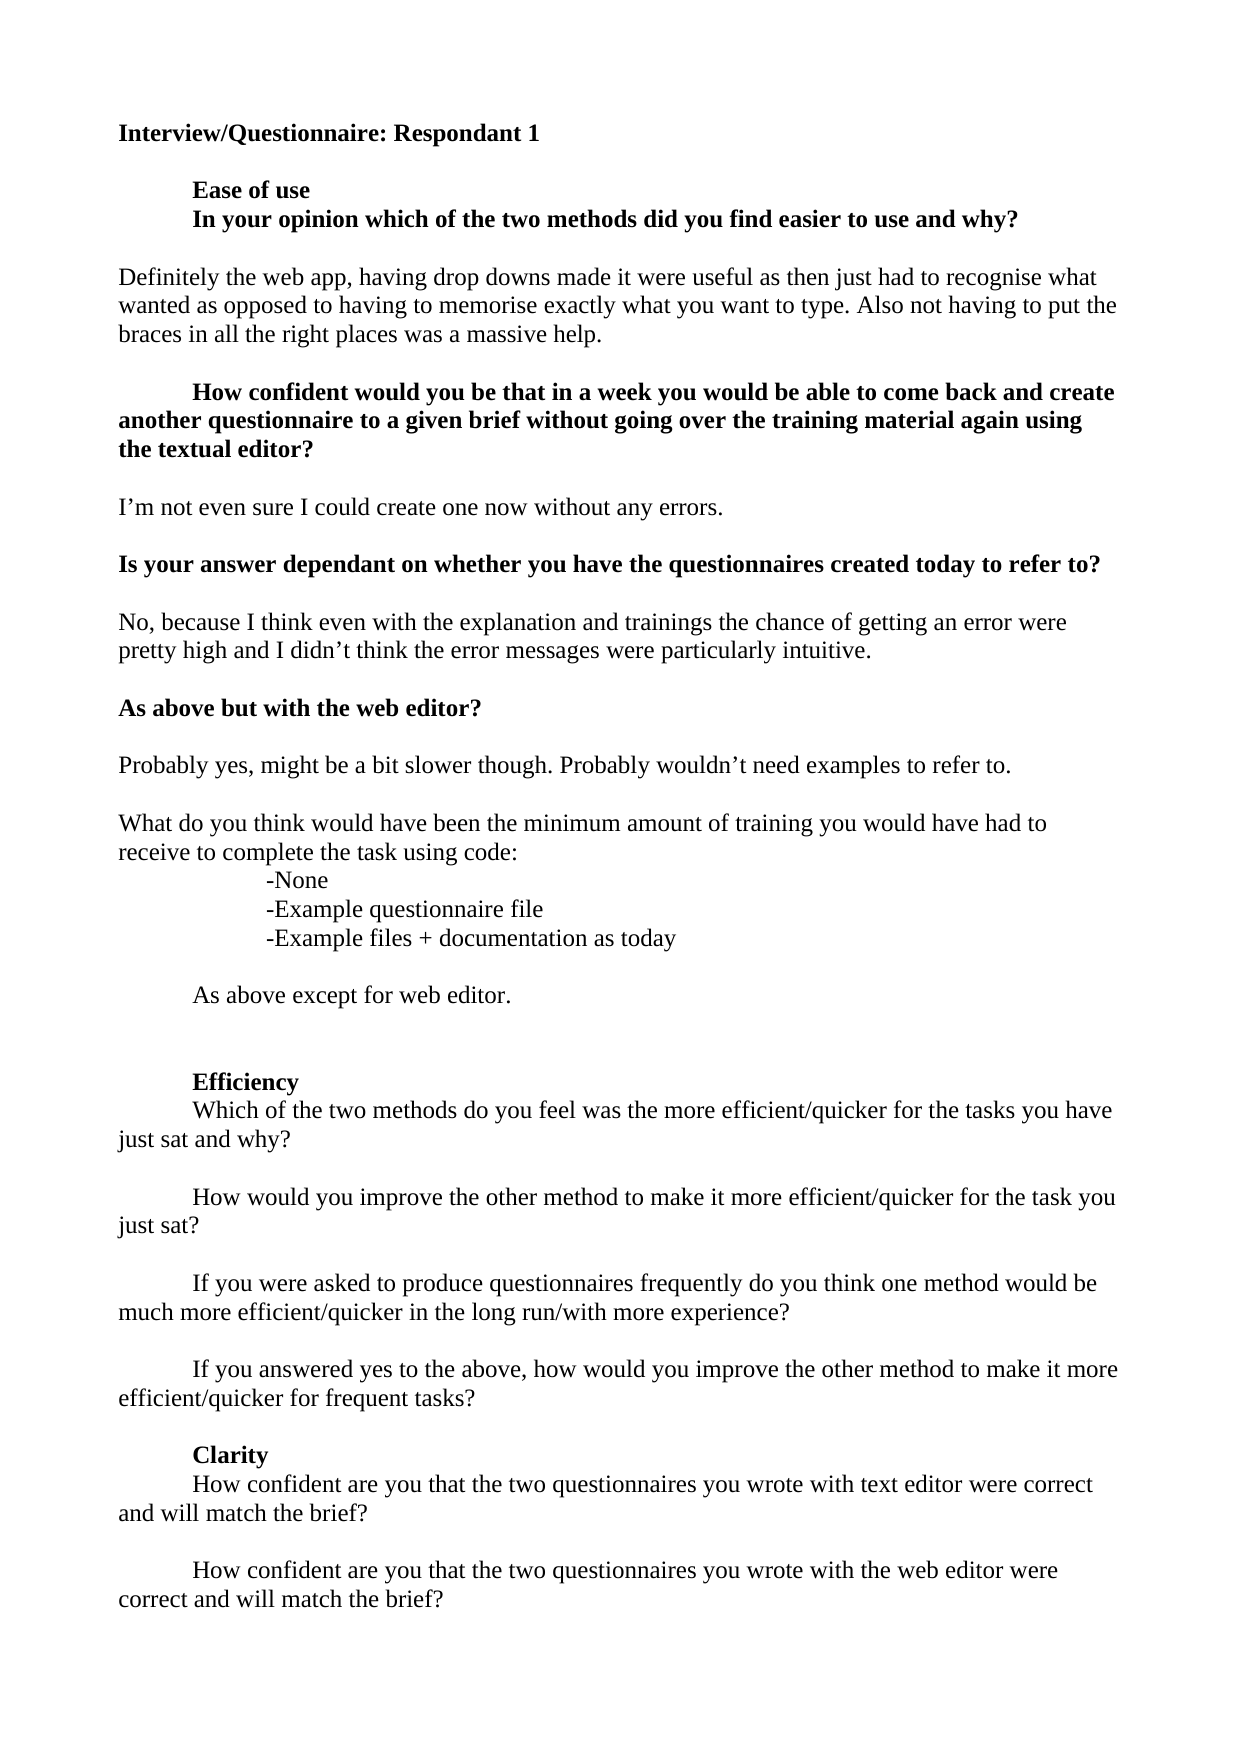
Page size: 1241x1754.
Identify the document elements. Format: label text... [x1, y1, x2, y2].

text Probably yes, might be a bit slower though. Probably wouldn’t need examples to refer to. [118, 751, 1122, 779]
text In your opinion which of the two methods did you find easier to use and why? [118, 204, 1122, 233]
text How would you improve the other method to make it more efficient/quicker for the task you just sat? [118, 1182, 1122, 1239]
text -Example files + documentation as today [118, 923, 1122, 952]
text As above except for web editor. [118, 981, 1122, 1009]
text How confident are you that the two questionnaires you wrote with the web editor were correct and will match the brief? [118, 1556, 1122, 1613]
text What do you think would have been the minimum amount of training you would have had to receive to complete the task using code: [118, 808, 1122, 866]
text How confident are you that the two questionnaires you wrote with text editor were correct and will match the brief? [118, 1469, 1122, 1527]
text How confident would you be that in a week you would be able to come back and create another questionnaire to a given brief without going over the training material again using the textual editor? [118, 377, 1122, 463]
text Definitely the web app, having drop downs made it were useful as then just had to recognise what wanted as opposed to having to memorise exactly what you want to type. Also not having to put the braces in all the right places was a massive help. [118, 262, 1122, 348]
text -None [118, 866, 1122, 894]
text Is your answer dependant on whether you have the questionnaires created today to refer to? [118, 549, 1122, 578]
text I’m not even sure I could create one now without any errors. [118, 492, 1122, 521]
text No, because I think even with the explanation and trainings the chance of getting an error were pretty high and I didn’t think the error messages were particularly intuitive. [118, 607, 1122, 664]
text Interview/Questionnaire: Respondant 1 [118, 118, 1122, 147]
text Ease of use [118, 176, 1122, 204]
text -Example questionnaire file [118, 894, 1122, 923]
text If you answered yes to the above, how would you improve the other method to make it more efficient/quicker for frequent tasks? [118, 1354, 1122, 1412]
text Efficiency [118, 1067, 1122, 1096]
text As above but with the web editor? [118, 693, 1122, 722]
text Which of the two methods do you feel was the more efficient/quicker for the tasks you have just sat and why? [118, 1096, 1122, 1153]
text Clarity [118, 1441, 1122, 1469]
text If you were asked to produce questionnaires frequently do you think one method would be much more efficient/quicker in the long run/with more experience? [118, 1268, 1122, 1326]
